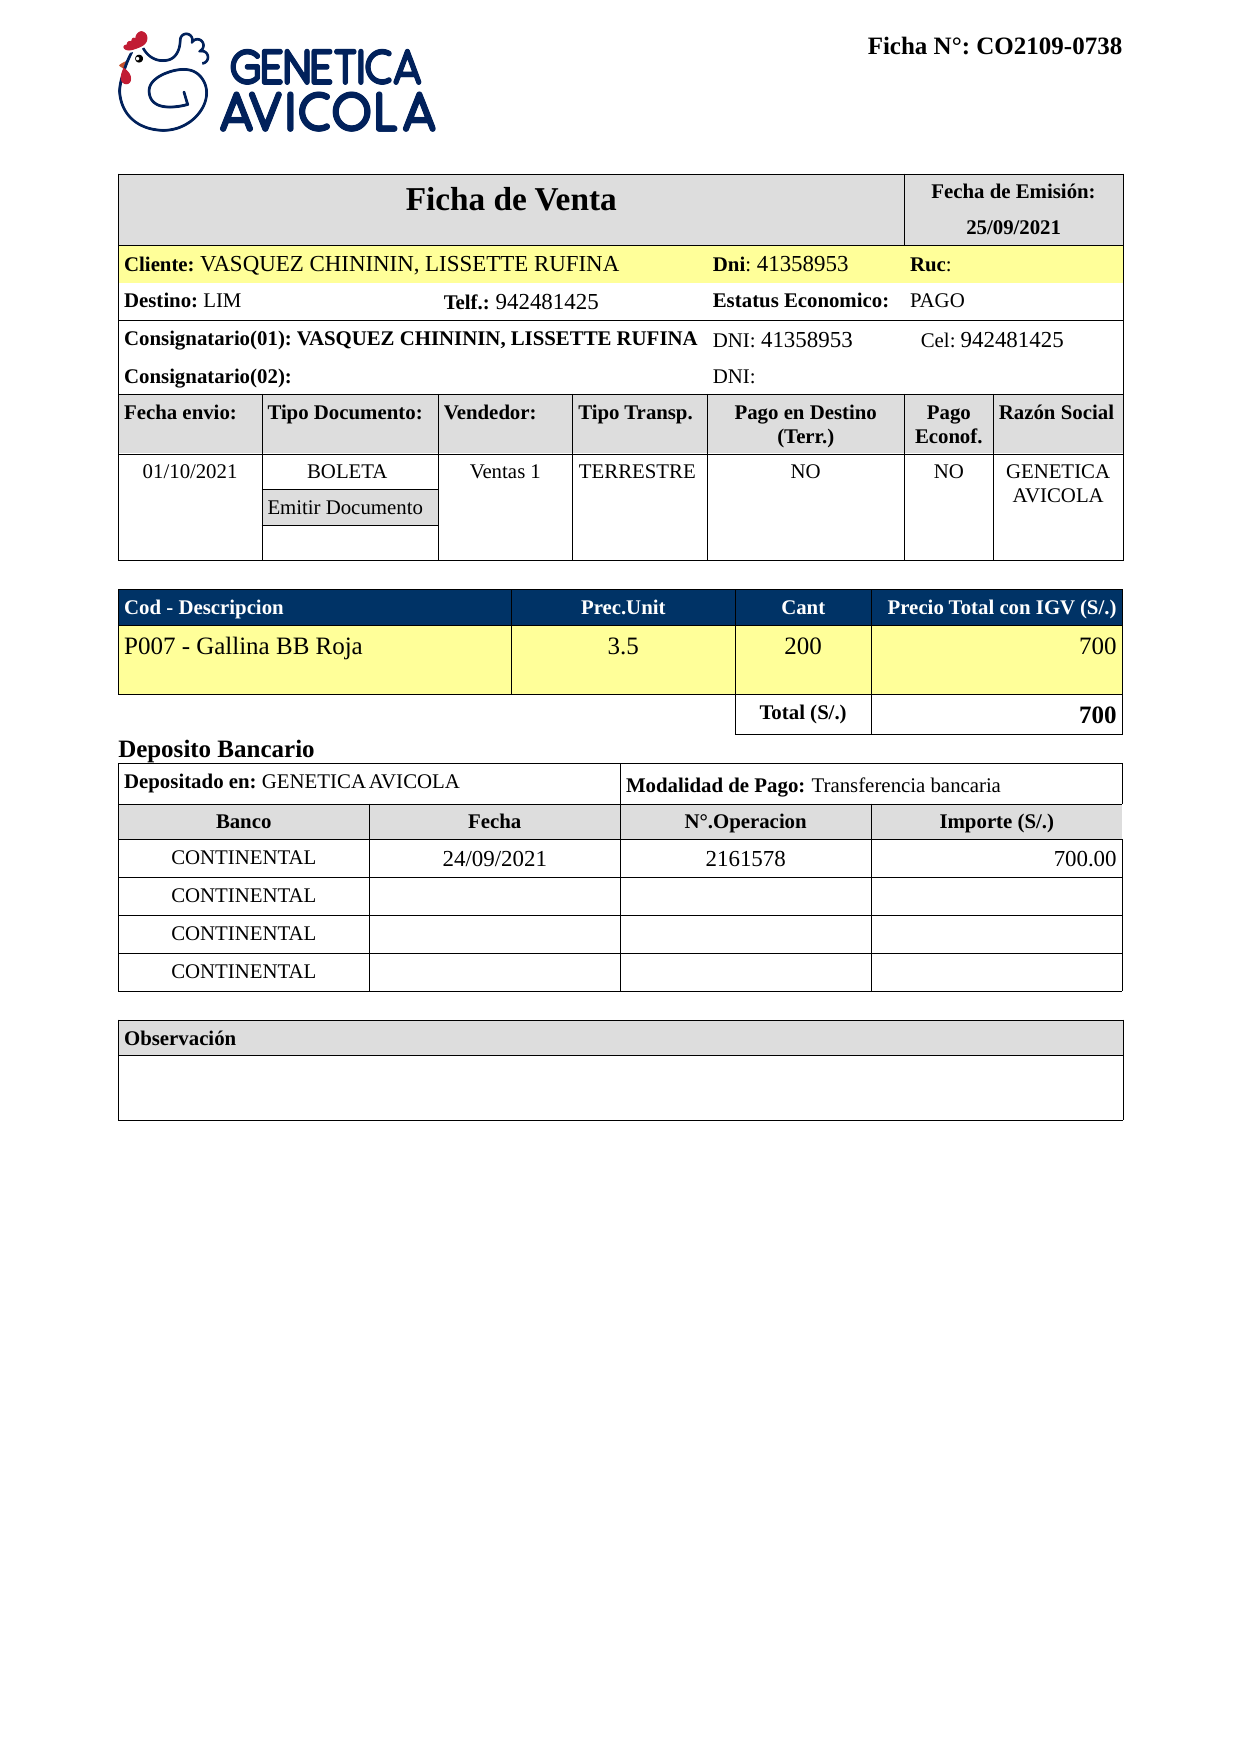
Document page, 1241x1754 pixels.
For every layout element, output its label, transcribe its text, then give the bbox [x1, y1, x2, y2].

table_header Cod - Descripcion [119, 590, 511, 625]
table_cell CONTINENTAL [119, 840, 369, 877]
table_header Cant [736, 590, 871, 625]
table_cell Fecha [370, 805, 620, 839]
table_cell [872, 916, 1122, 953]
table_cell Fecha envio: [119, 395, 262, 453]
table_cell [119, 1056, 1123, 1119]
table_cell NO [905, 455, 993, 560]
picture [118, 31, 436, 132]
table_cell [872, 954, 1122, 991]
table_cell N°.Operacion [621, 805, 871, 839]
table_cell GENETICA AVICOLA [994, 455, 1123, 560]
table_cell DNI: 41358953 [707, 321, 915, 358]
text Deposito Bancario [118, 734, 1122, 763]
table_cell TERRESTRE [573, 455, 707, 560]
table_cell Dni: 41358953 [707, 246, 904, 283]
table_cell CONTINENTAL [119, 878, 369, 915]
table_cell [370, 954, 620, 991]
table_cell NO [708, 455, 904, 560]
table_cell Estatus Economico: [707, 283, 904, 320]
table_cell [263, 526, 438, 560]
table_cell [511, 695, 735, 734]
table_cell 3.5 [512, 626, 735, 694]
table_header Depositado en: GENETICA AVICOLA [119, 764, 620, 803]
table_cell Total (S/.) [736, 695, 871, 734]
table_header Ficha de Venta [119, 175, 904, 245]
table_cell Ventas 1 [439, 455, 572, 560]
table_cell [118, 695, 511, 734]
table_cell Consignatario(02): [119, 358, 707, 394]
table_cell 01/10/2021 [119, 455, 262, 560]
table_header Modalidad de Pago: Transferencia bancaria [621, 764, 1122, 803]
table_cell Tipo Documento: [263, 395, 438, 453]
table_header Observación [119, 1021, 1123, 1055]
table_cell Tipo Transp. [573, 395, 707, 453]
table_cell Pago Econof. [905, 395, 993, 453]
table_cell Consignatario(01): VASQUEZ CHINININ, LISSETTE RUFINA [119, 321, 707, 358]
table_cell DNI: [707, 358, 1123, 394]
table_cell P007 - Gallina BB Roja [119, 626, 511, 694]
table_cell Destino: LIM [119, 283, 438, 320]
table_cell Banco [119, 805, 369, 839]
table_cell Ruc: [904, 246, 1123, 283]
table_header Prec.Unit [512, 590, 735, 625]
table_cell PAGO [904, 283, 1123, 320]
table_cell Razón Social [994, 395, 1123, 453]
table_cell [621, 916, 871, 953]
table_header Precio Total con IGV (S/.) [872, 590, 1122, 625]
table_cell 700.00 [872, 840, 1122, 877]
table_cell Pago en Destino (Terr.) [708, 395, 904, 453]
table_cell 700 [872, 626, 1122, 694]
table_cell Cel: 942481425 [915, 321, 1123, 358]
table_cell Cliente: VASQUEZ CHINININ, LISSETTE RUFINA [119, 246, 707, 283]
table_cell 700 [872, 695, 1122, 734]
table_cell [370, 878, 620, 915]
table_cell Vendedor: [439, 395, 572, 453]
table_header Fecha de Emisión: [905, 175, 1123, 209]
table_cell Emitir Documento [263, 490, 438, 525]
table_cell 24/09/2021 [370, 840, 620, 877]
table_cell CONTINENTAL [119, 954, 369, 991]
table_cell Importe (S/.) [872, 805, 1122, 839]
table_cell Telf.: 942481425 [438, 283, 707, 320]
table_cell BOLETA [263, 455, 438, 489]
table_cell 200 [736, 626, 871, 694]
table_cell 25/09/2021 [905, 209, 1123, 245]
table_cell [621, 878, 871, 915]
table_cell [370, 916, 620, 953]
table_cell [872, 878, 1122, 915]
table_cell CONTINENTAL [119, 916, 369, 953]
table_cell [621, 954, 871, 991]
table_cell 2161578 [621, 840, 871, 877]
